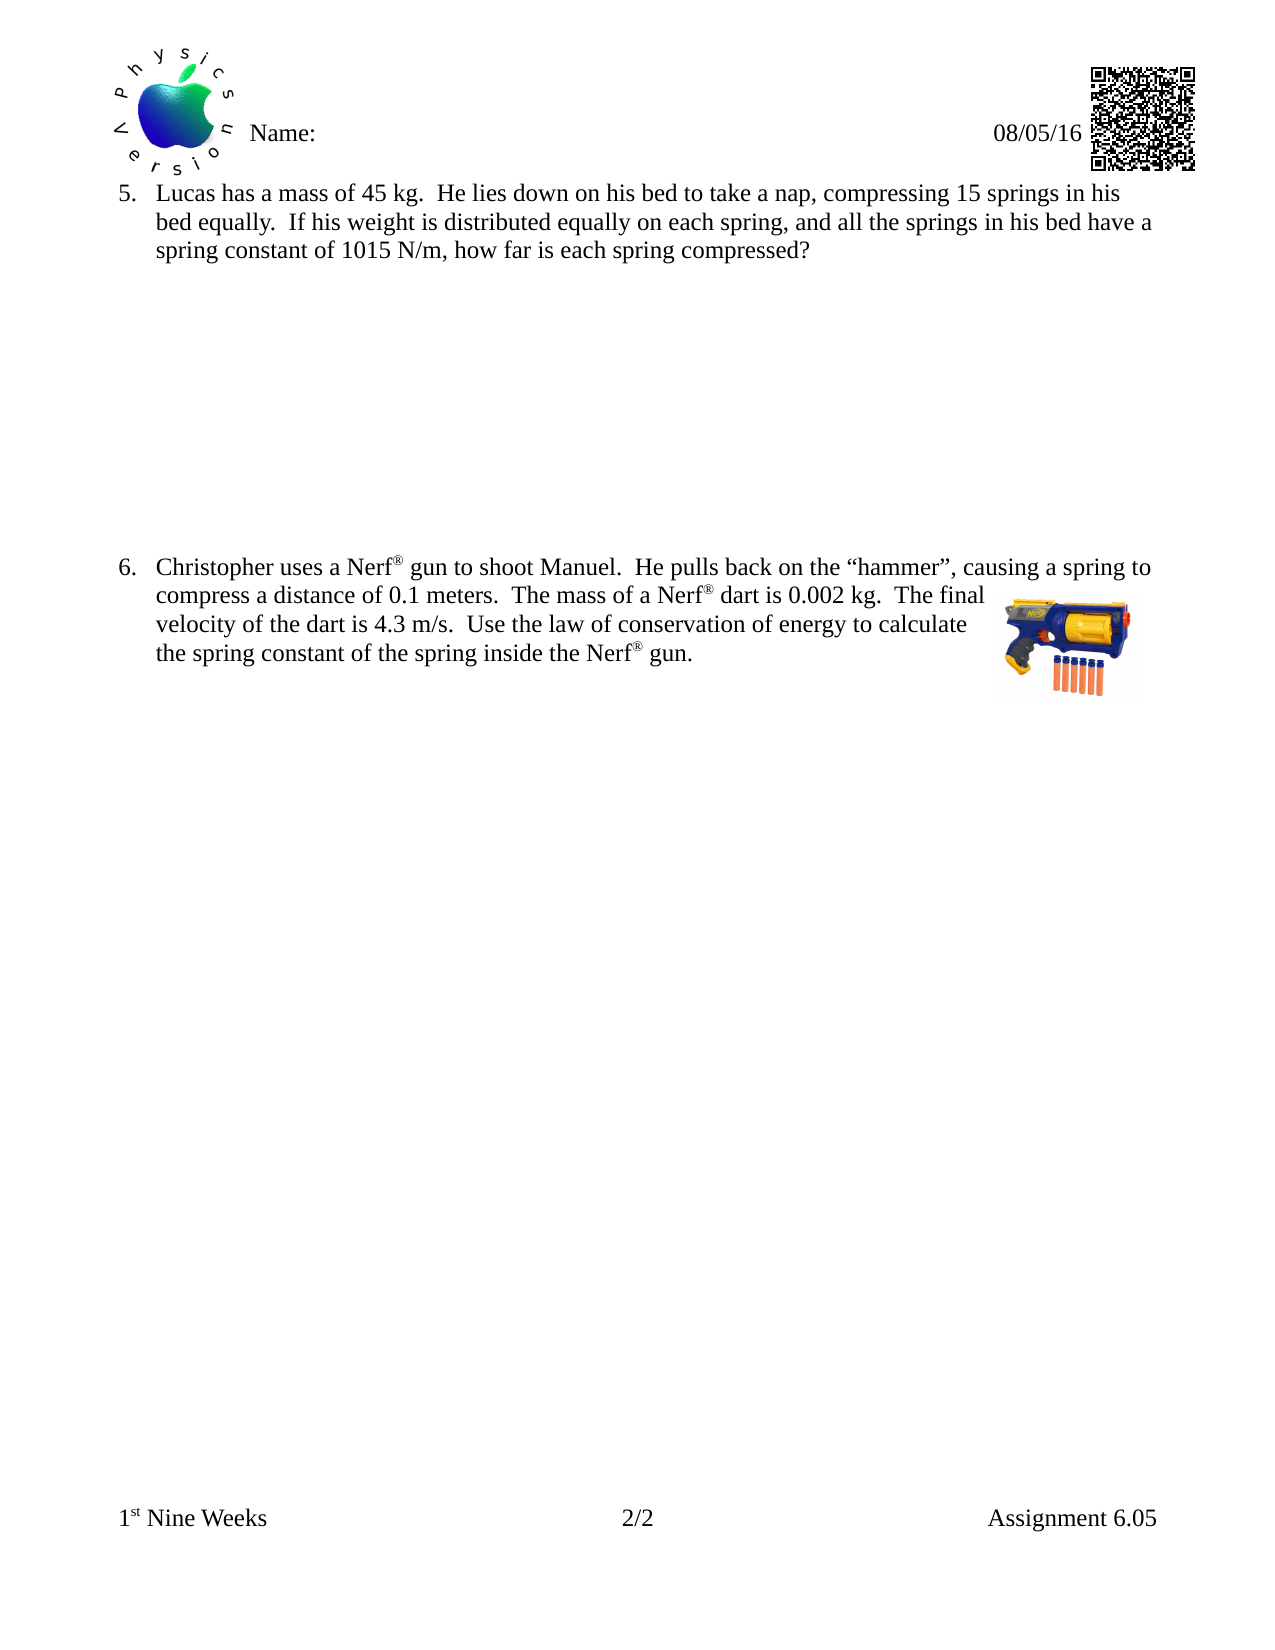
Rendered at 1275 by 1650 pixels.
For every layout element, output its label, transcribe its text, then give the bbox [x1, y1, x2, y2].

list Lucas has a mass of 45 kg. He lies down on his bed to take a nap, compressing 15 springs in his bed equally. If his weight is distributed equally on each spring, and all the springs in his bed have a spring constant of 1015 N/m, how far is each spring compressed? [118, 176, 1157, 264]
picture [113, 48, 234, 176]
picture [1082, 58, 1203, 179]
list Christopher uses a Nerf® gun to shoot Manuel. He pulls back on the “hammer”, causing a spring to compress a distance of 0.1 meters. The mass of a Nerf® dart is 0.002 kg. The final velocity of the dart is 4.3 m/s. Use the law of conservation of energy to calculate the spring constant of the spring inside the Nerf® gun. [118, 552, 1157, 667]
picture [992, 597, 1143, 698]
